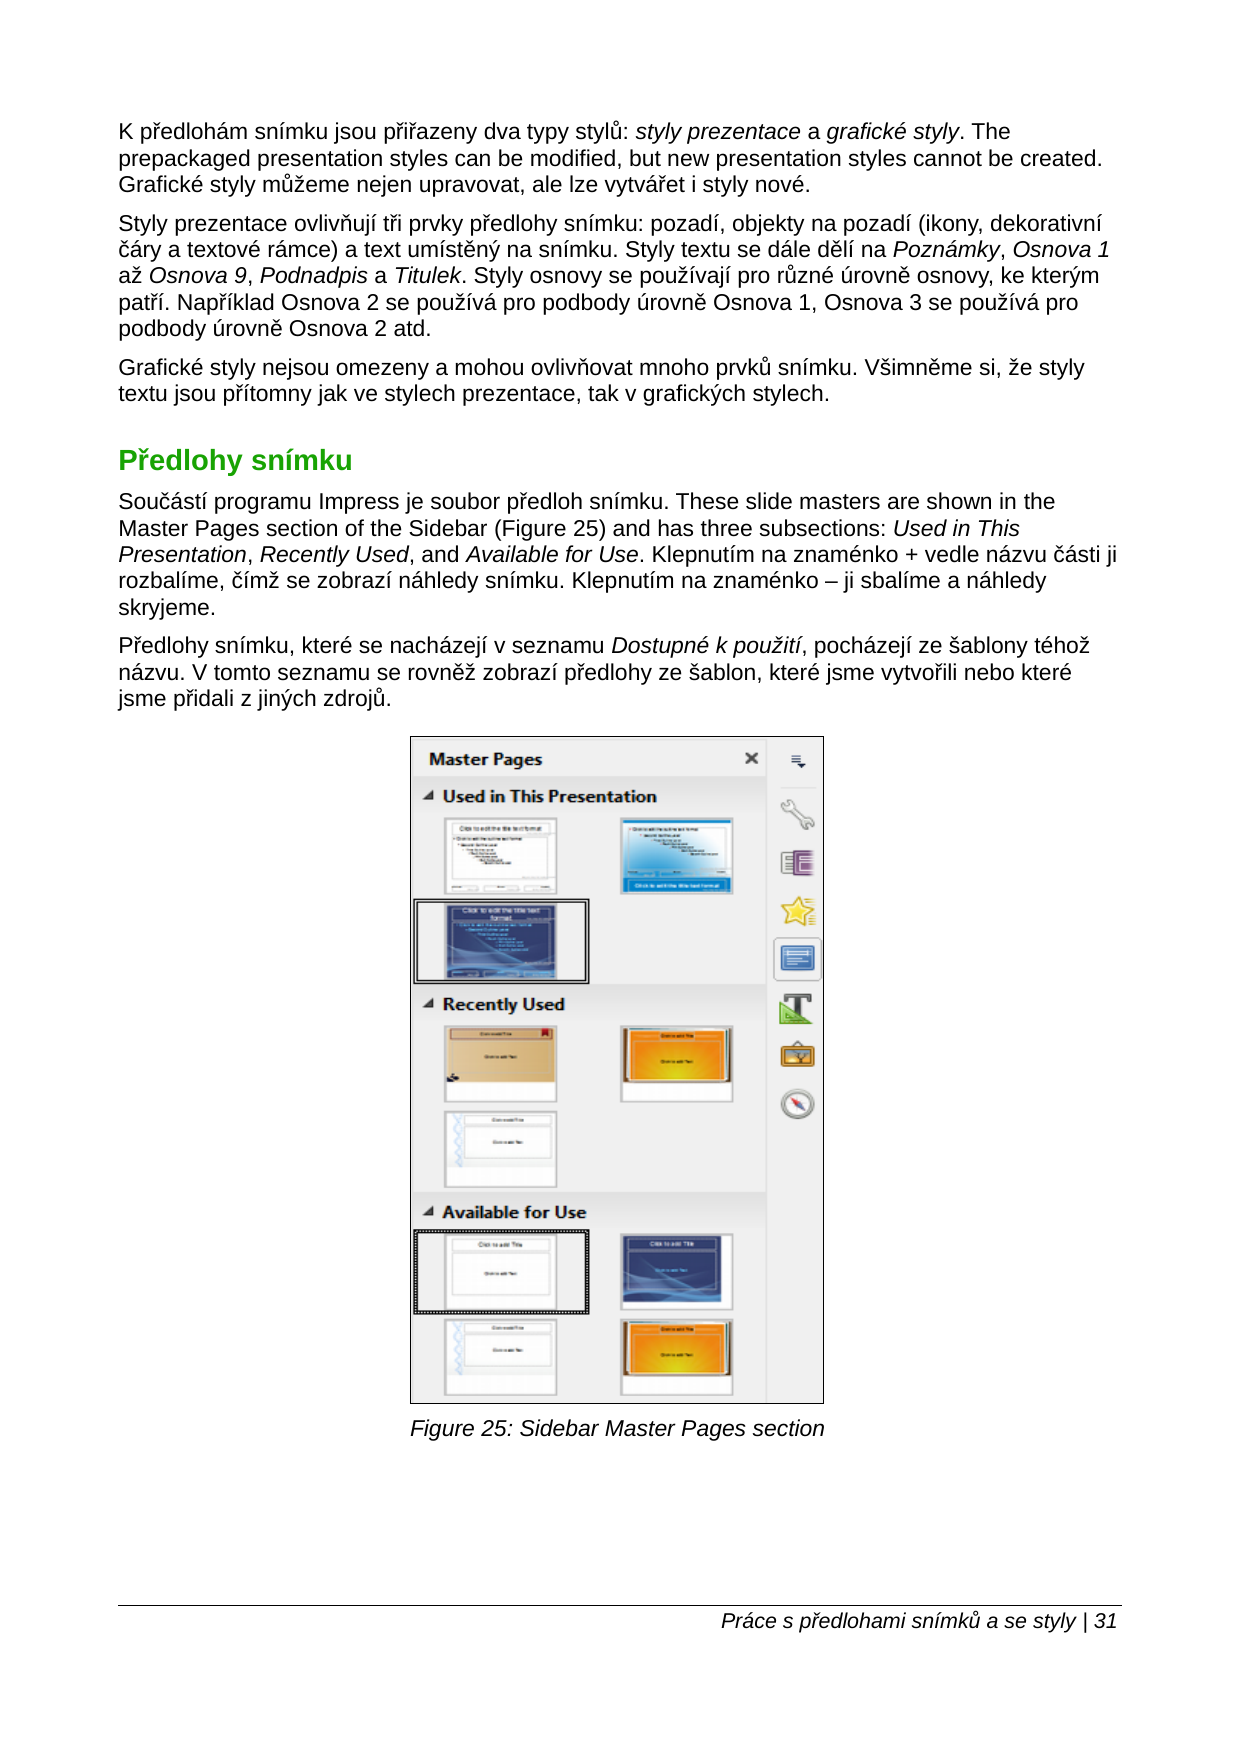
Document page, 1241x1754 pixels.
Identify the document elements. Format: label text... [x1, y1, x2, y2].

text Styly prezentace ovlivňují tři prvky předlohy snímku: pozadí, objekty na pozadí (ikony, dekorativní čáry a textové rámce) a text umístěný na snímku. Styly textu se dále dělí na Poznámky, Osnova 1 až Osnova 9, Podnadpis a Titulek. Styly osnovy se používají pro různé úrovně osnovy, ke kterým patří. Například Osnova 2 se používá pro podbody úrovně Osnova 1, Osnova 3 se používá pro podbody úrovně Osnova 2 atd. [118, 210, 1122, 341]
text K předlohám snímku jsou přiřazeny dva typy stylů: styly prezentace a grafické styly. The prepackaged presentation styles can be modified, but new presentation styles cannot be created. Grafické styly můžeme nejen upravovat, ale lze vytvářet i styly nové. [118, 118, 1122, 197]
text Grafické styly nejsou omezeny a mohou ovlivňovat mnoho prvků snímku. Všimněme si, že styly textu jsou přítomny jak ve stylech prezentace, tak v grafických stylech. [118, 354, 1122, 407]
subtitle Předlohy snímku [118, 443, 1122, 476]
text Figure 25: Sidebar Master Pages section [410, 1415, 854, 1442]
text Součástí programu Impress je soubor předloh snímku. These slide masters are shown in the Master Pages section of the Sidebar (Figure 25) and has three subsections: Used in This Presentation, Recently Used, and Available for Use. Klepnutím na znaménko + vedle názvu části ji rozbalíme, čímž se zobrazí náhledy snímku. Klepnutím na znaménko – ji sbalíme a náhledy skryjeme. [118, 488, 1122, 620]
text Předlohy snímku, které se nacházejí v seznamu Dostupné k použití, pocházejí ze šablony téhož názvu. V tomto seznamu se rovněž zobrazí předlohy ze šablon, které jsme vytvořili nebo které jsme přidali z jiných zdrojů. [118, 632, 1122, 711]
